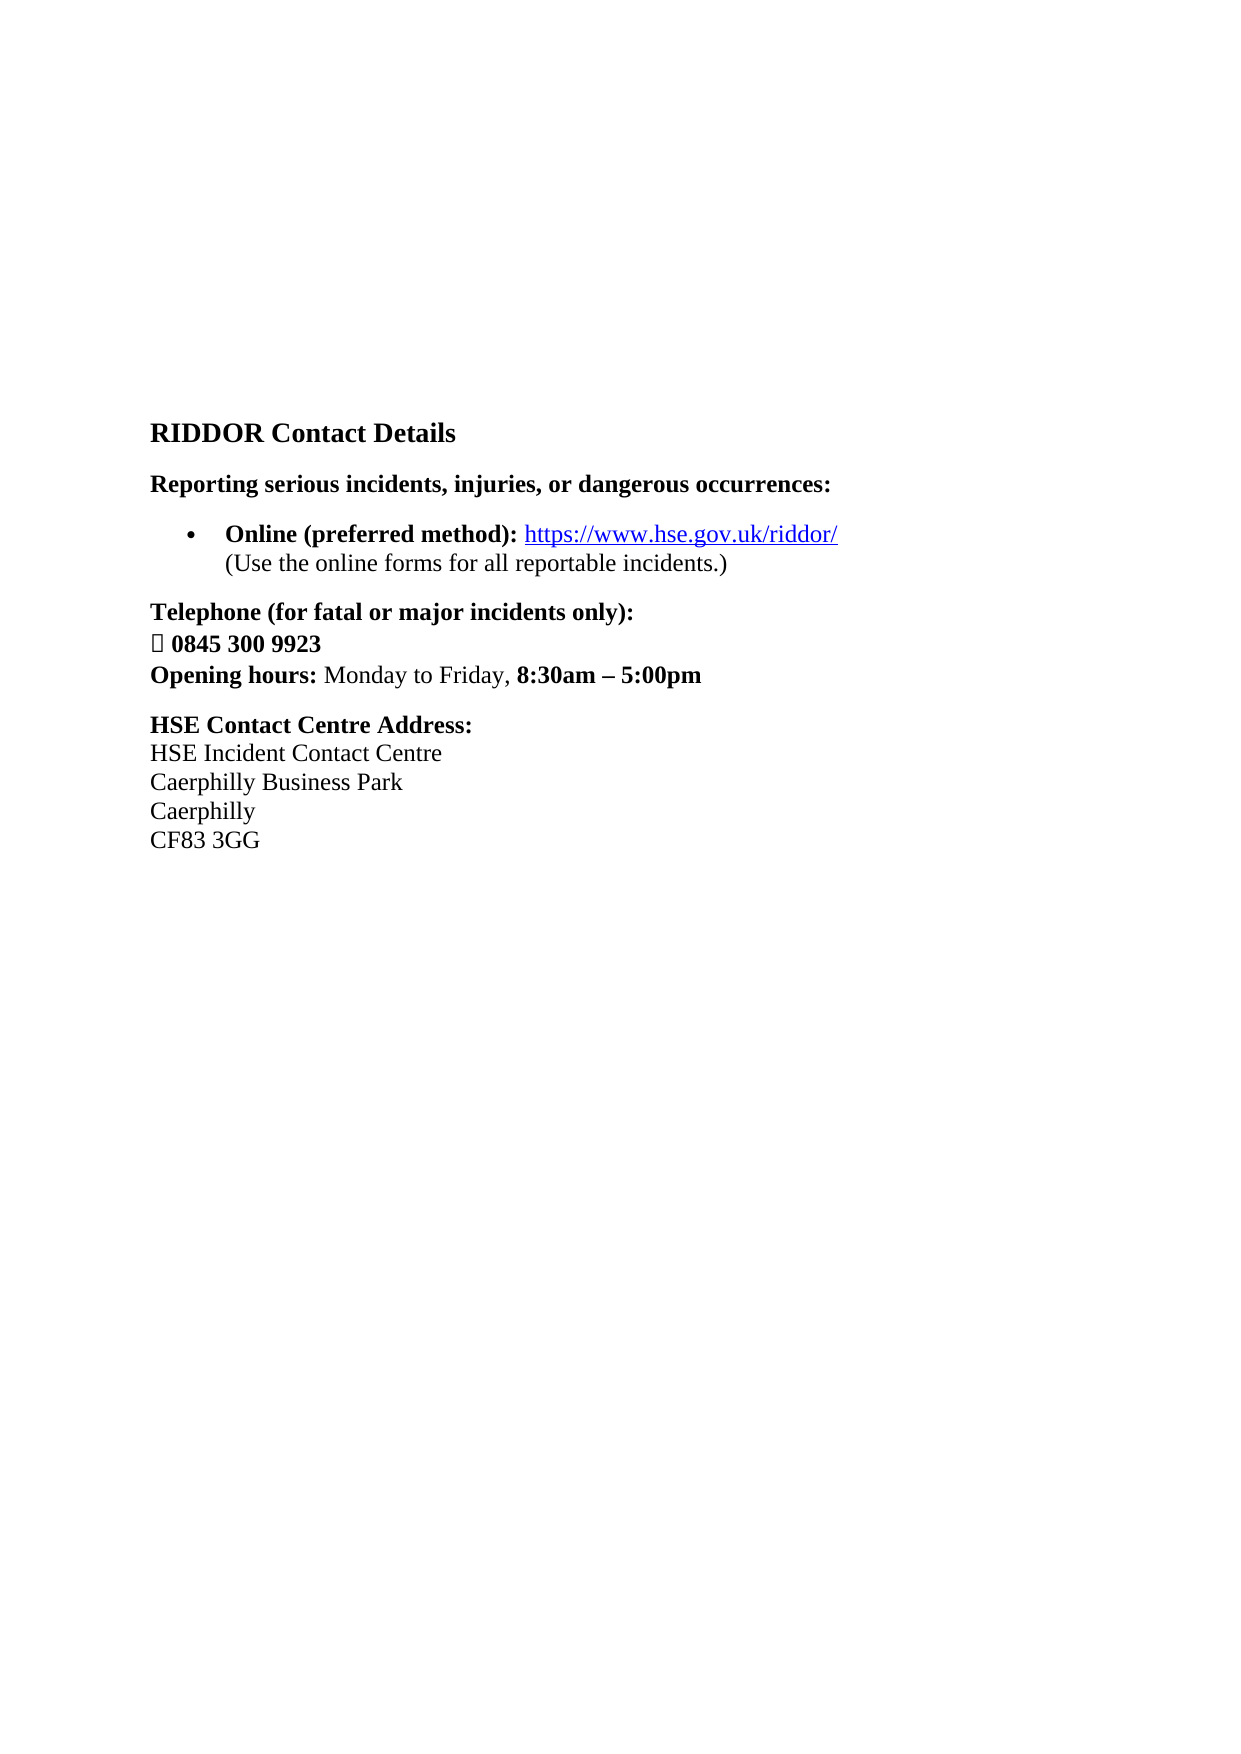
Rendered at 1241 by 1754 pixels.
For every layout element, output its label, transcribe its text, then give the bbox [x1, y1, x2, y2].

text Reporting serious incidents, injuries, or dangerous occurrences: [150, 469, 1090, 498]
text RIDDOR Contact Details [150, 416, 1090, 448]
list Online (preferred method): https://www.hse.gov.uk/riddor/ (Use the online forms for all reportable incidents.) [187, 519, 1090, 576]
text Telephone (for fatal or major incidents only): 📞 0845 300 9923 Opening hours: Monday to Friday, 8:30am – 5:00pm [150, 597, 1090, 689]
text HSE Contact Centre Address: HSE Incident Contact Centre Caerphilly Business Park Caerphilly CF83 3GG [150, 710, 1090, 853]
